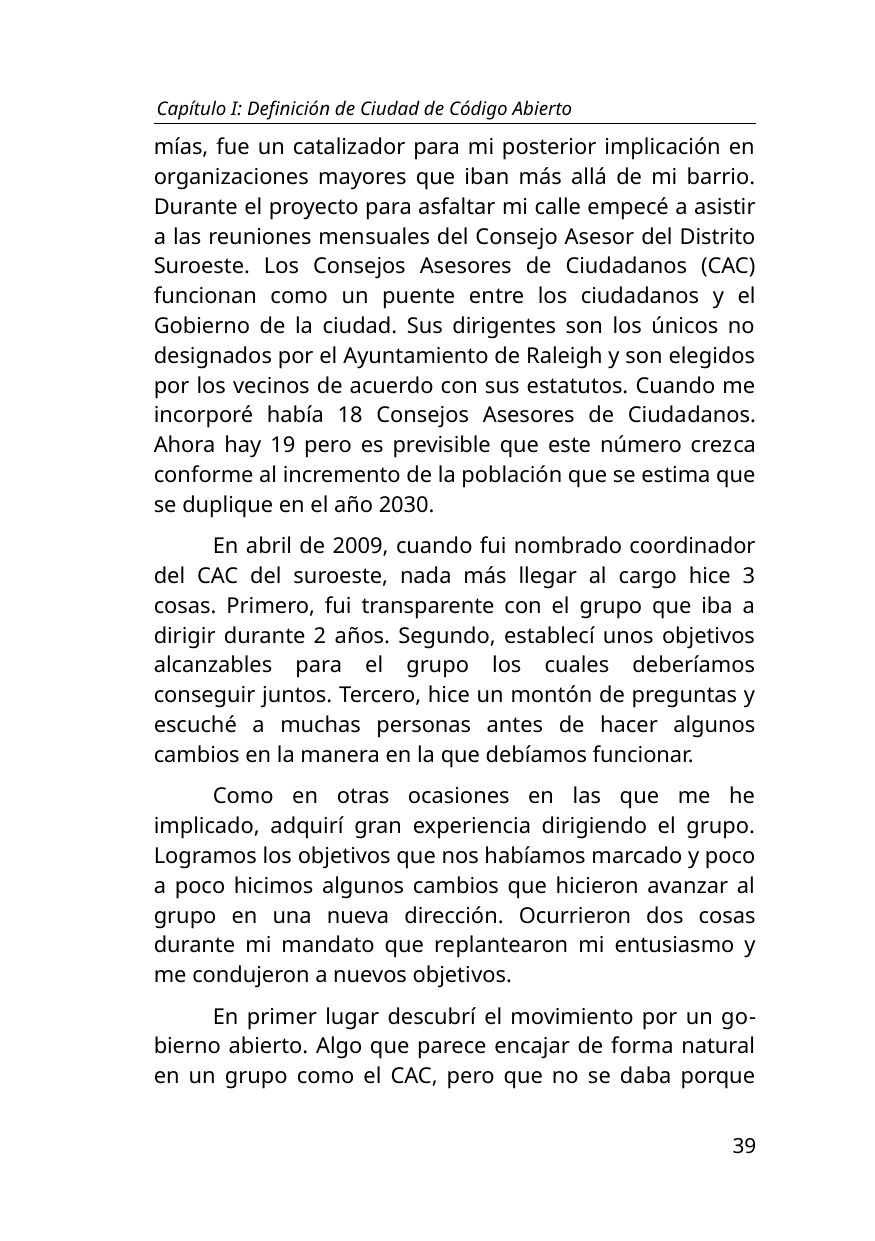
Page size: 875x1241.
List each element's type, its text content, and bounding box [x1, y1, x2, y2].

text En abril de 2009, cuando fui nombrado coordinador del CAC del suroeste, nada más llegar al cargo hice 3 cosas. Pri­mero, fui transparente con el grupo que iba a dirigir durante 2 años. Segundo, establecí unos objetivos alcanzables para el grupo los cuales deberíamos conseguir juntos. Tercero, hice un montón de preguntas y escuché a muchas personas antes de hacer algunos cambios en la manera en la que debíamos funcionar. [153, 530, 756, 769]
text Como en otras ocasiones en las que me he implicado, adquirí gran experiencia dirigiendo el grupo. Logramos los objetivos que nos habíamos marcado y poco a poco hicimos algunos cambios que hicieron avanzar al grupo en una nueva dirección. Ocurrieron dos cosas durante mi mandato que re­plantearon mi entusiasmo y me condujeron a nuevos objeti­vos. [153, 780, 756, 989]
text En primer lugar descubrí el movimiento por un go­bierno abierto. Algo que parece encajar de forma natural en un grupo como el CAC, pero que no se daba porque [153, 1001, 756, 1090]
text mías, fue un catalizador para mi posterior implicación en organizaciones mayores que iban más allá de mi barrio. Durante el proyecto para asfaltar mi calle empecé a asistir a las reuniones men­suales del Consejo Asesor del Distrito Suroeste. Los Consejos Asesores de Ciudadanos (CAC) funcionan como un puente en­tre los ciudadanos y el Gobierno de la ciudad. Sus dirigentes son los únicos no designados por el Ayuntamiento de Raleigh y son elegidos por los vecinos de acuerdo con sus estatutos. Cuando me incorporé había 18 Consejos Asesores de Ciuda­danos. Ahora hay 19 pero es previsible que este número crez­ca conforme al incremento de la población que se estima que se duplique en el año 2030. [153, 131, 756, 518]
